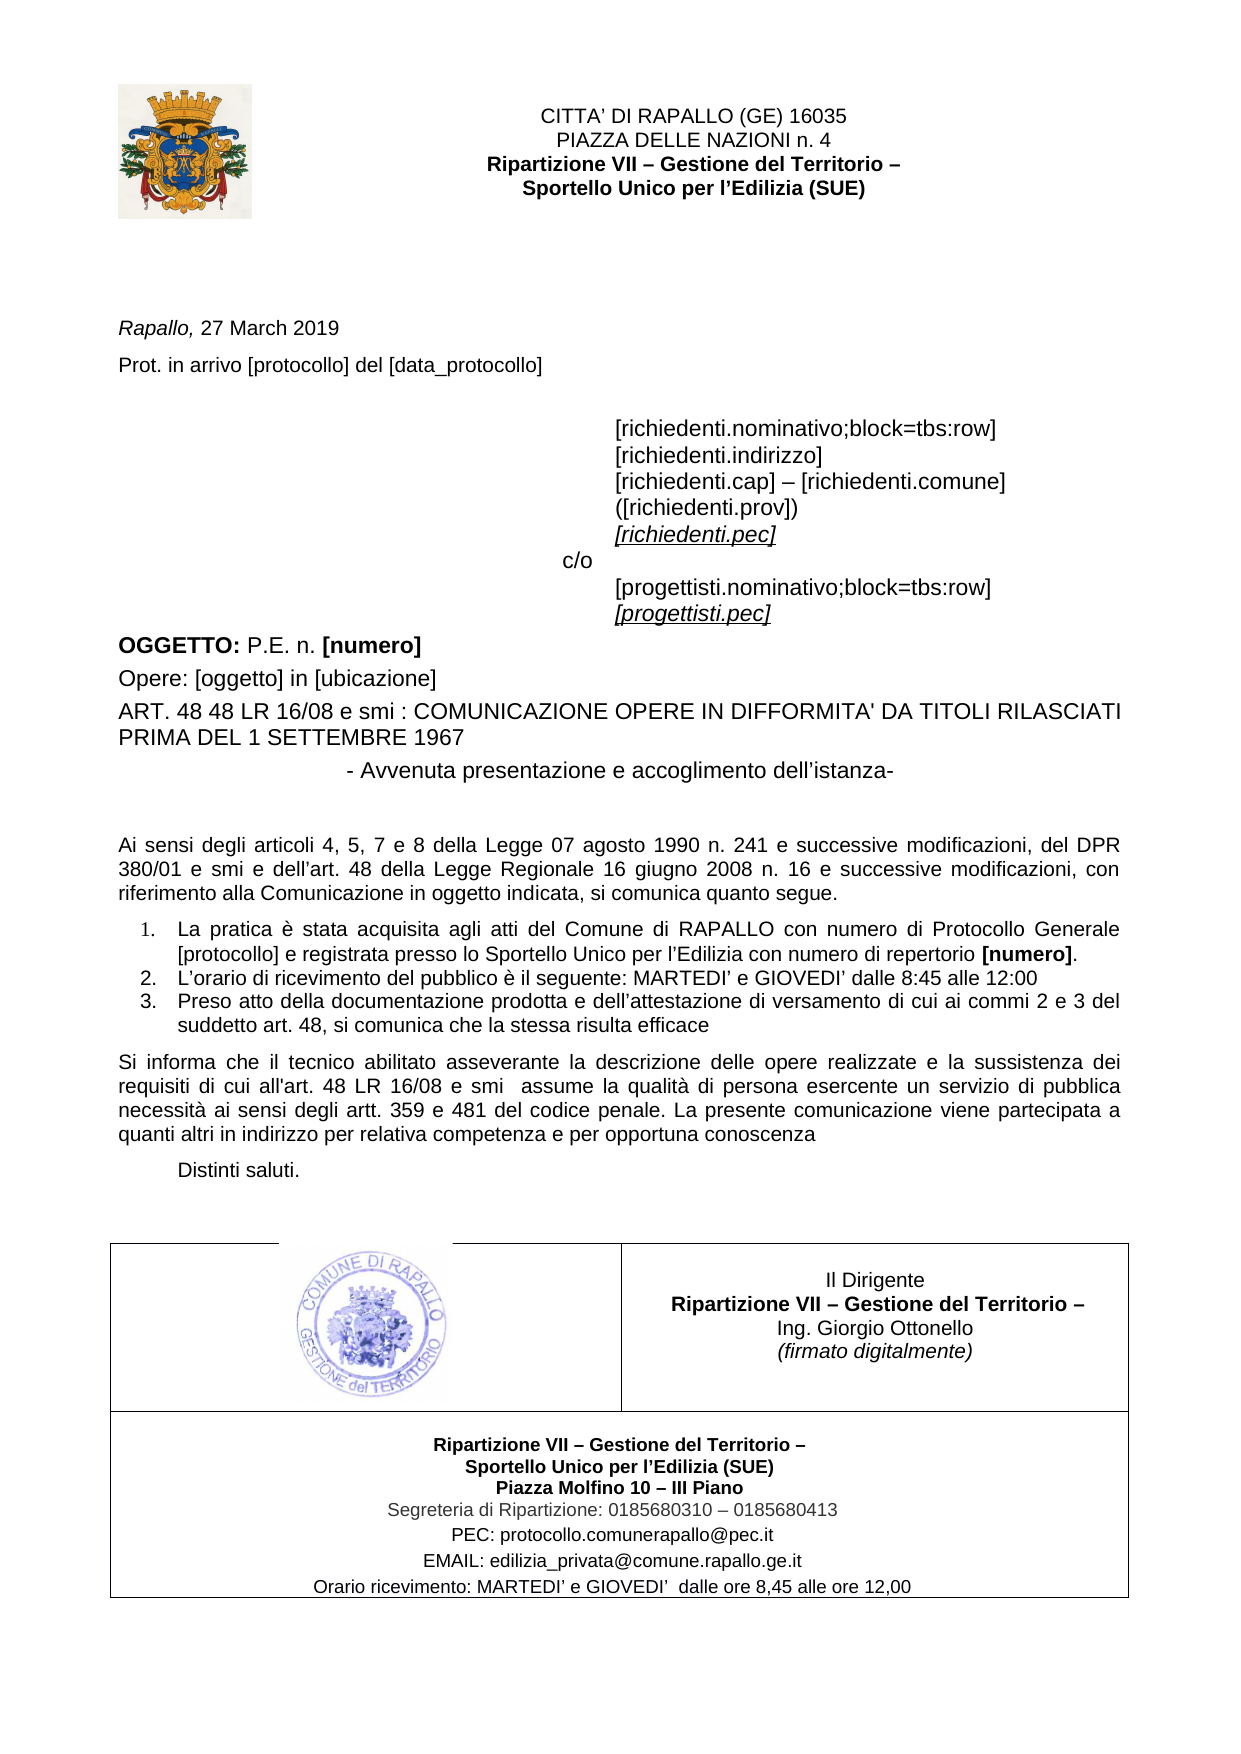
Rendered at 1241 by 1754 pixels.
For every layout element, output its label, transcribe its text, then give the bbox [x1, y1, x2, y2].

table_cell [richiedenti.nominativo;block=tbs:row] [richiedenti.indirizzo] [richiedenti.cap] – [richiedenti.comune] ([richiedenti.prov]) [richiedenti.pec] [604, 415, 1101, 547]
picture [118, 84, 252, 219]
text OGGETTO: P.E. n. [numero] [118, 632, 1122, 659]
text ART. 48 48 LR 16/08 e smi : COMUNICAZIONE OPERE IN DIFFORMITA' DA TITOLI RILASCIATI PRIMA DEL 1 SETTEMBRE 1967 [118, 698, 1122, 750]
table_cell [604, 547, 1101, 573]
list L’orario di ricevimento del pubblico è il seguente: MARTEDI’ e GIOVEDI’ dalle 8:45 alle 12:00 [140, 965, 1122, 989]
text Prot. in arrivo [protocollo] del [data_protocollo] [118, 352, 1122, 376]
table_header [107, 389, 604, 415]
table_cell [107, 574, 604, 626]
table_header Il Dirigente Ripartizione VII – Gestione del Territorio – Ing. Giorgio Ottonello (firmato digitalmente) [622, 1244, 1128, 1411]
text Opere: [oggetto] in [ubicazione] [118, 665, 1122, 691]
table_header [604, 389, 1101, 415]
table_header [111, 1244, 621, 1411]
list La pratica è stata acquisita agli atti del Comune di RAPALLO con numero di Protocollo Generale [protocollo] e registrata presso lo Sportello Unico per l’Edilizia con numero di repertorio [numero]. [140, 917, 1122, 965]
table_cell c/o [107, 547, 604, 573]
table_cell [107, 415, 604, 547]
list Distinti saluti. [177, 1158, 1122, 1182]
text Ai sensi degli articoli 4, 5, 7 e 8 della Legge 07 agosto 1990 n. 241 e successive modificazioni, del DPR 380/01 e smi e dell’art. 48 della Legge Regionale 16 giugno 2008 n. 16 e successive modificazioni, con riferimento alla Comunicazione in oggetto indicata, si comunica quanto segue. [118, 833, 1122, 905]
text Rapallo, 27 March 2019 [118, 316, 1122, 340]
text - Avvenuta presentazione e accoglimento dell’istanza- [118, 757, 1122, 783]
text Si informa che il tecnico abilitato asseverante la descrizione delle opere realizzate e la sussistenza dei requisiti di cui all'art. 48 LR 16/08 e smi assume la qualità di persona esercente un servizio di pubblica necessità ai sensi degli artt. 359 e 481 del codice penale. La presente comunicazione viene partecipata a quanti altri in indirizzo per relativa competenza e per opportuna conoscenza [118, 1050, 1122, 1146]
list Preso atto della documentazione prodotta e dell’attestazione di versamento di cui ai commi 2 e 3 del suddetto art. 48, si comunica che la stessa risulta efficace [140, 989, 1122, 1037]
table_cell Ripartizione VII – Gestione del Territorio – Sportello Unico per l’Edilizia (SUE) Piazza Molfino 10 – III Piano Segreteria di Ripartizione: 0185680310 – 0185680413 PEC: protocollo.comunerapallo@pec.it EMAIL: edilizia_privata@comune.rapallo.ge.it Orario ricevimento: MARTEDI’ e GIOVEDI’ dalle ore 8,45 alle ore 12,00 [111, 1412, 1128, 1597]
table_cell [progettisti.nominativo;block=tbs:row] [progettisti.pec] [604, 574, 1101, 626]
